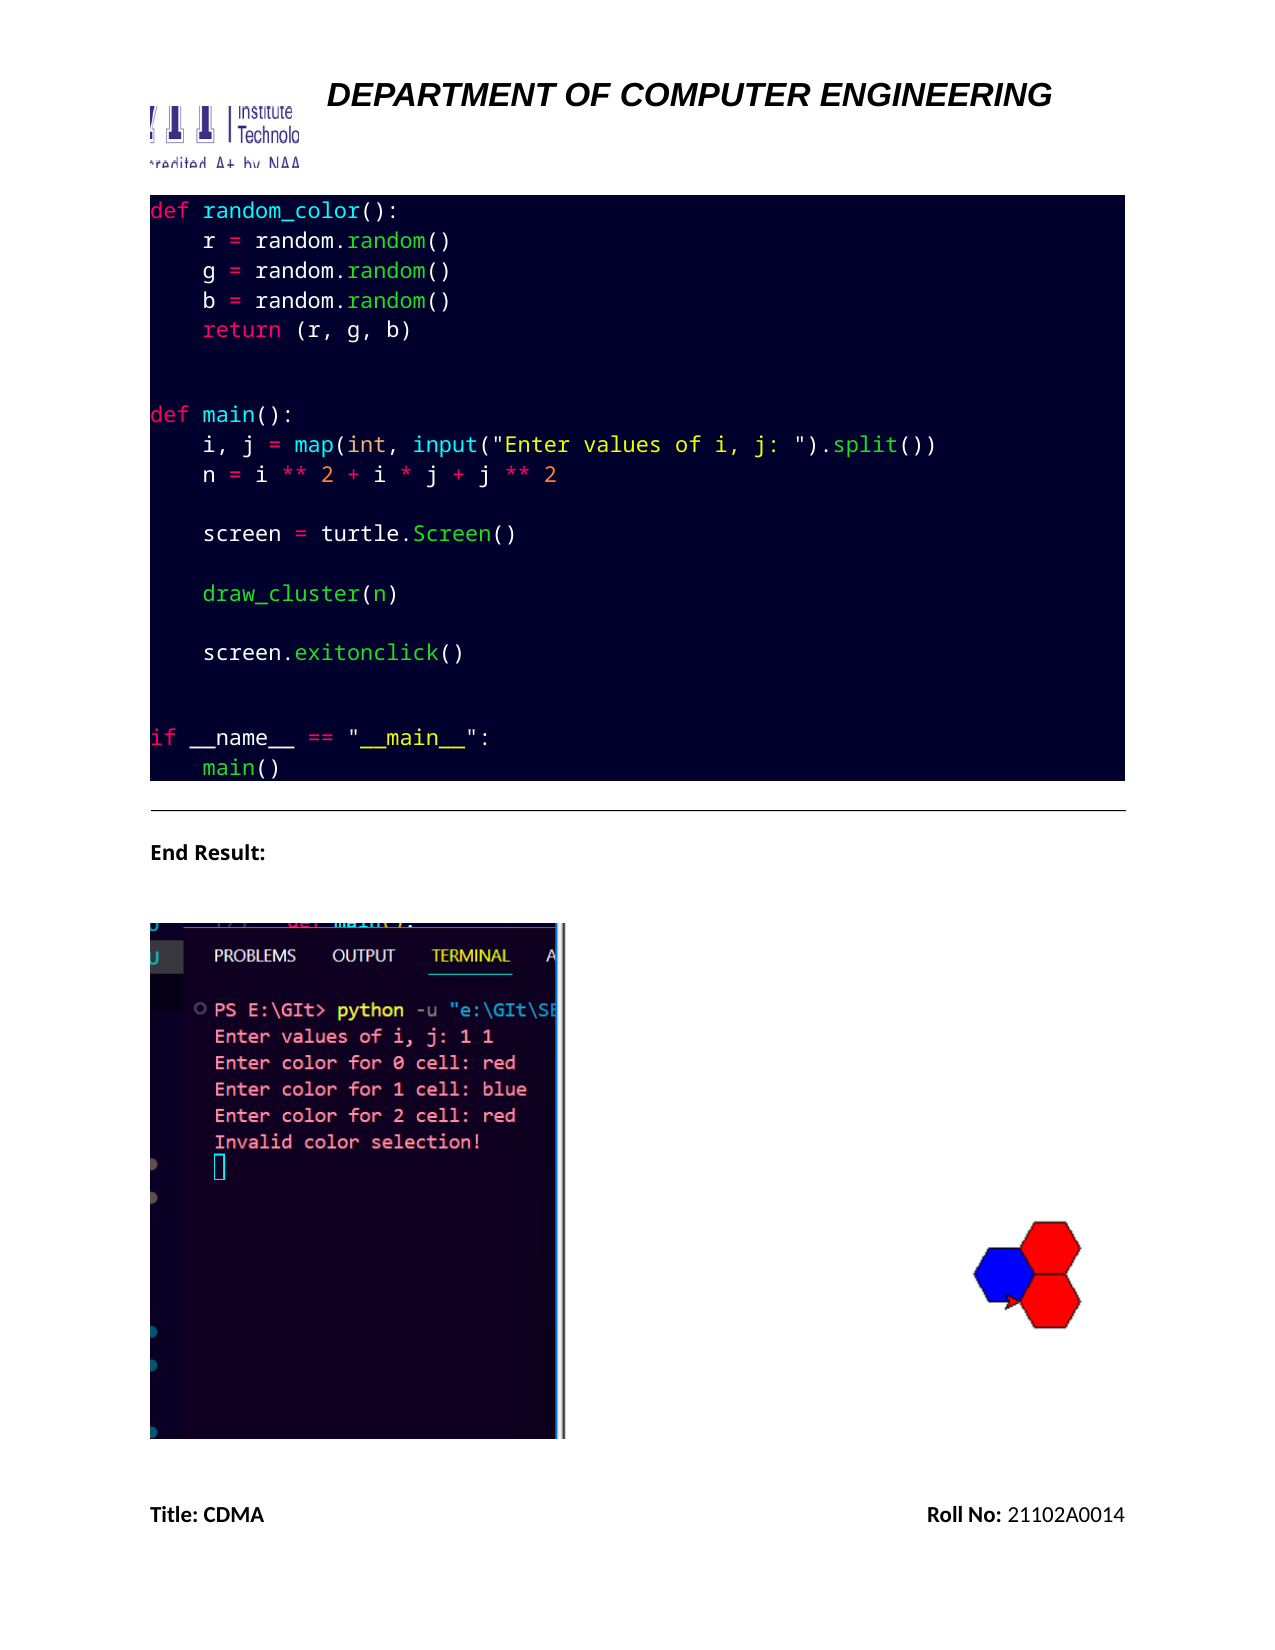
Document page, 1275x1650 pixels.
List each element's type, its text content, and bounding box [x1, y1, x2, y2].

text main() [150, 752, 1125, 781]
text b = random.random() [150, 284, 1125, 314]
text i, j = map(int, input("Enter values of i, j: ").split()) [150, 429, 1125, 458]
text r = random.random() [150, 225, 1125, 255]
text def main(): [150, 399, 1125, 429]
text n = i ** 2 + i * j + j ** 2 [150, 458, 1125, 488]
text End Result: [150, 838, 1125, 866]
text return (r, g, b) [150, 314, 1125, 344]
text g = random.random() [150, 255, 1125, 284]
text def random_color(): [150, 195, 1125, 225]
text screen = turtle.Screen() [150, 518, 1125, 548]
text draw_cluster(n) [150, 578, 1125, 607]
text screen.exitonclick() [150, 637, 1125, 667]
text if __name__ == "__main__": [150, 722, 1125, 752]
